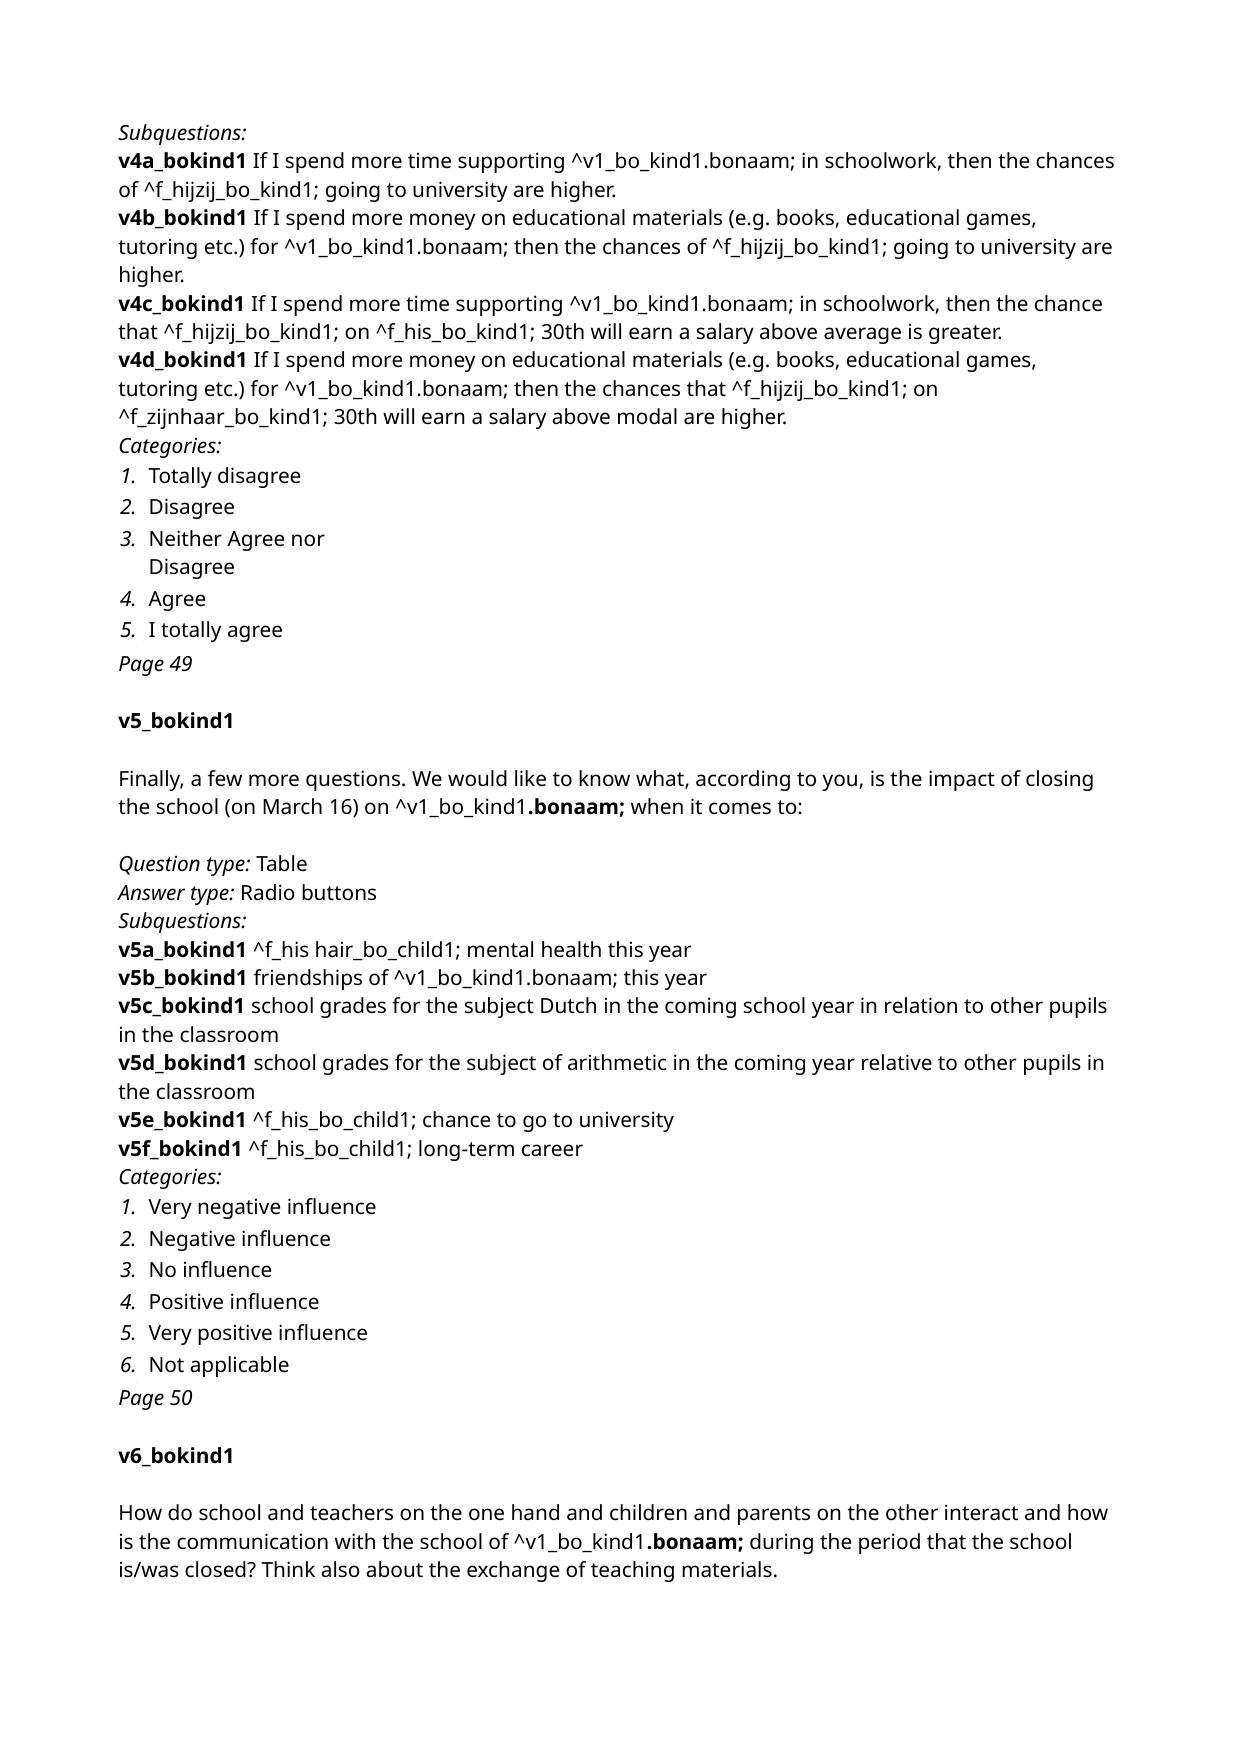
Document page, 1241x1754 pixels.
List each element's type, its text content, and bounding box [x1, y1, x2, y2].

table_cell 3. [118, 1254, 147, 1285]
table_header Totally disagree [147, 459, 384, 491]
table_cell Not applicable [147, 1349, 394, 1380]
text Page 49 [118, 649, 1122, 677]
subtitle v6_bokind1 [118, 1441, 1122, 1469]
table_cell Negative influence [147, 1222, 394, 1254]
table_header Very negative influence [147, 1191, 394, 1222]
text Answer type: Radio buttons [118, 878, 1122, 906]
text Categories: [118, 1162, 1122, 1191]
table_cell Positive influence [147, 1285, 394, 1317]
table_cell 6. [118, 1349, 147, 1380]
text Subquestions: v5a_bokind1 ^f_his hair_bo_child1; mental health this year v5b_bokind1 friendships of ^v1_bo_kind1.bonaam; this year v5c_bokind1 school grades for the subject Dutch in the coming school year in relation to other pupils in the classroom v5d_bokind1 school grades for the subject of arithmetic in the coming year relative to other pupils in the classroom v5e_bokind1 ^f_his_bo_child1; chance to go to university v5f_bokind1 ^f_his_bo_child1; long-term career [118, 906, 1122, 1162]
table_cell I totally agree [147, 614, 384, 646]
text How do school and teachers on the one hand and children and parents on the other interact and how is the communication with the school of ^v1_bo_kind1.bonaam; during the period that the school is/was closed? Think also about the exchange of teaching materials. [118, 1498, 1122, 1584]
table_cell 5. [118, 614, 147, 646]
table_cell Very positive influence [147, 1317, 394, 1348]
table_cell 3. [118, 523, 147, 582]
text Question type: Table [118, 849, 1122, 878]
table_cell No influence [147, 1254, 394, 1285]
table_header 1. [118, 459, 147, 491]
table_cell 2. [118, 1222, 147, 1254]
table_cell Disagree [147, 491, 384, 522]
table_cell Neither Agree nor Disagree [147, 523, 384, 582]
table_cell 2. [118, 491, 147, 522]
table_cell 4. [118, 583, 147, 614]
table_cell 5. [118, 1317, 147, 1348]
text Categories: [118, 431, 1122, 459]
text Subquestions: v4a_bokind1 If I spend more time supporting ^v1_bo_kind1.bonaam; in schoolwork, then the chances of ^f_hijzij_bo_kind1; going to university are higher. v4b_bokind1 If I spend more money on educational materials (e.g. books, educational games, tutoring etc.) for ^v1_bo_kind1.bonaam; then the chances of ^f_hijzij_bo_kind1; going to university are higher. v4c_bokind1 If I spend more time supporting ^v1_bo_kind1.bonaam; in schoolwork, then the chance that ^f_hijzij_bo_kind1; on ^f_his_bo_kind1; 30th will earn a salary above average is greater. v4d_bokind1 If I spend more money on educational materials (e.g. books, educational games, tutoring etc.) for ^v1_bo_kind1.bonaam; then the chances that ^f_hijzij_bo_kind1; on ^f_zijnhaar_bo_kind1; 30th will earn a salary above modal are higher. [118, 118, 1122, 431]
text Finally, a few more questions. We would like to know what, according to you, is the impact of closing the school (on March 16) on ^v1_bo_kind1.bonaam; when it comes to: [118, 764, 1122, 821]
table_cell Agree [147, 583, 384, 614]
table_cell 4. [118, 1285, 147, 1317]
subtitle v5_bokind1 [118, 706, 1122, 735]
text Page 50 [118, 1383, 1122, 1412]
table_header 1. [118, 1191, 147, 1222]
